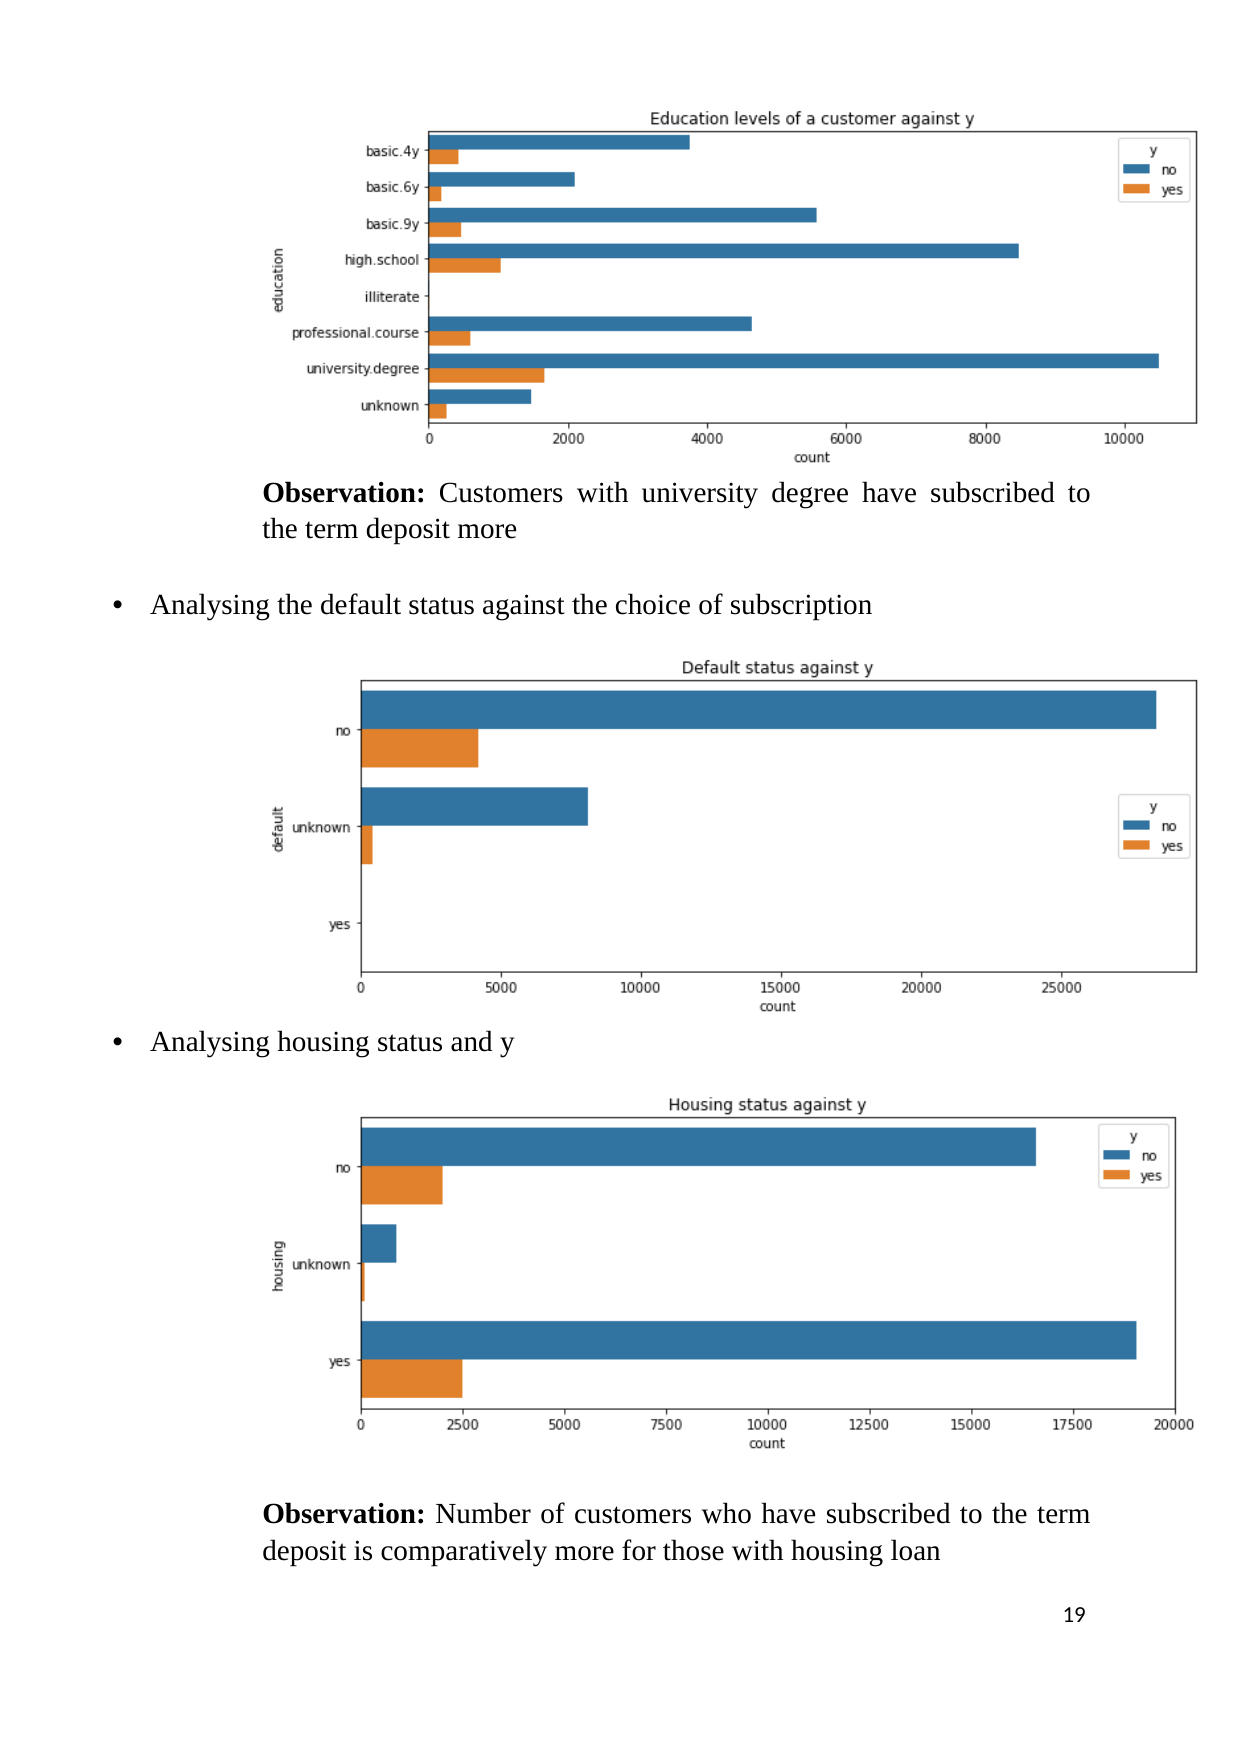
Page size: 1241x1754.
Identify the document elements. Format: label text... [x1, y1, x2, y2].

text Observation: Number of customers who have subscribed to the term deposit is comparatively more for those with housing loan [262, 1497, 1092, 1567]
text Observation: Customers with university degree have subscribed to the term deposit more [262, 475, 1092, 545]
list Analysing the default status against the choice of subscription [112, 587, 1092, 620]
list Analysing housing status and y [112, 1024, 1092, 1057]
